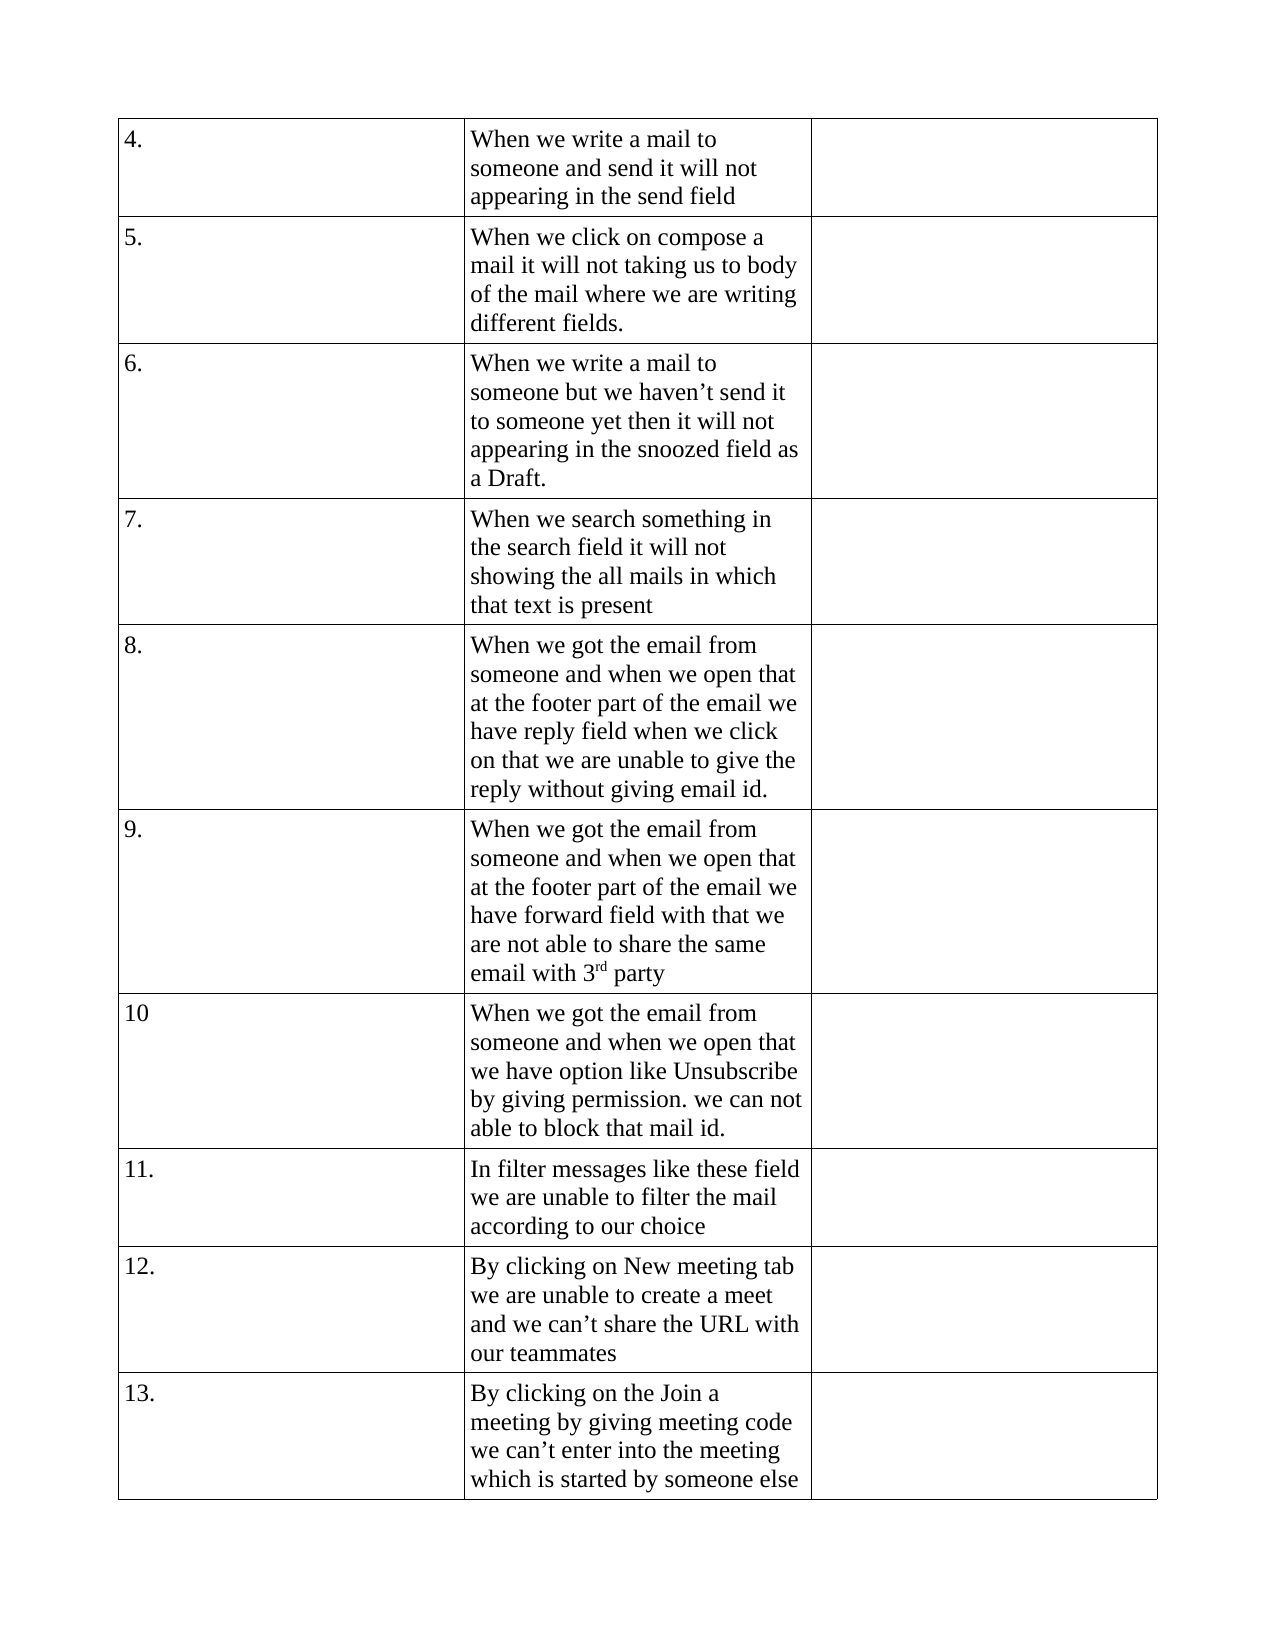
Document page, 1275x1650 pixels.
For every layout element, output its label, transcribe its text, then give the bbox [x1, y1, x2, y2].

table_cell 7. [119, 499, 464, 624]
table_cell 4. [119, 119, 464, 216]
table_cell By clicking on New meeting tab we are unable to create a meet and we can’t share the URL with our teammates [465, 1247, 811, 1372]
table_cell [812, 994, 1157, 1148]
table_cell When we write a mail to someone but we haven’t send it to someone yet then it will not appearing in the snoozed field as a Draft. [465, 344, 811, 498]
table_cell [812, 625, 1157, 808]
table_cell [812, 499, 1157, 624]
table_cell By clicking on the Join a meeting by giving meeting code we can’t enter into the meeting which is started by someone else [465, 1373, 811, 1499]
table_cell [812, 217, 1157, 342]
table_cell In filter messages like these field we are unable to filter the mail according to our choice [465, 1149, 811, 1246]
table_cell 6. [119, 344, 464, 498]
table_cell 11. [119, 1149, 464, 1246]
table_cell 9. [119, 810, 464, 992]
table_cell When we click on compose a mail it will not taking us to body of the mail where we are writing different fields. [465, 217, 811, 342]
table_cell 13. [119, 1373, 464, 1499]
table_cell [812, 810, 1157, 992]
table_cell [812, 1247, 1157, 1372]
table_cell When we got the email from someone and when we open that at the footer part of the email we have forward field with that we are not able to share the same email with 3rd party [465, 810, 811, 992]
table_cell When we got the email from someone and when we open that at the footer part of the email we have reply field when we click on that we are unable to give the reply without giving email id. [465, 625, 811, 808]
table_cell When we got the email from someone and when we open that we have option like Unsubscribe by giving permission. we can not able to block that mail id. [465, 994, 811, 1148]
table_cell When we write a mail to someone and send it will not appearing in the send field [465, 119, 811, 216]
table_cell 10 [119, 994, 464, 1148]
table_cell [812, 1373, 1157, 1499]
table_cell 5. [119, 217, 464, 342]
table_cell [812, 1149, 1157, 1246]
table_cell [812, 119, 1157, 216]
table_cell [812, 344, 1157, 498]
table_cell 12. [119, 1247, 464, 1372]
table_cell When we search something in the search field it will not showing the all mails in which that text is present [465, 499, 811, 624]
table_cell 8. [119, 625, 464, 808]
